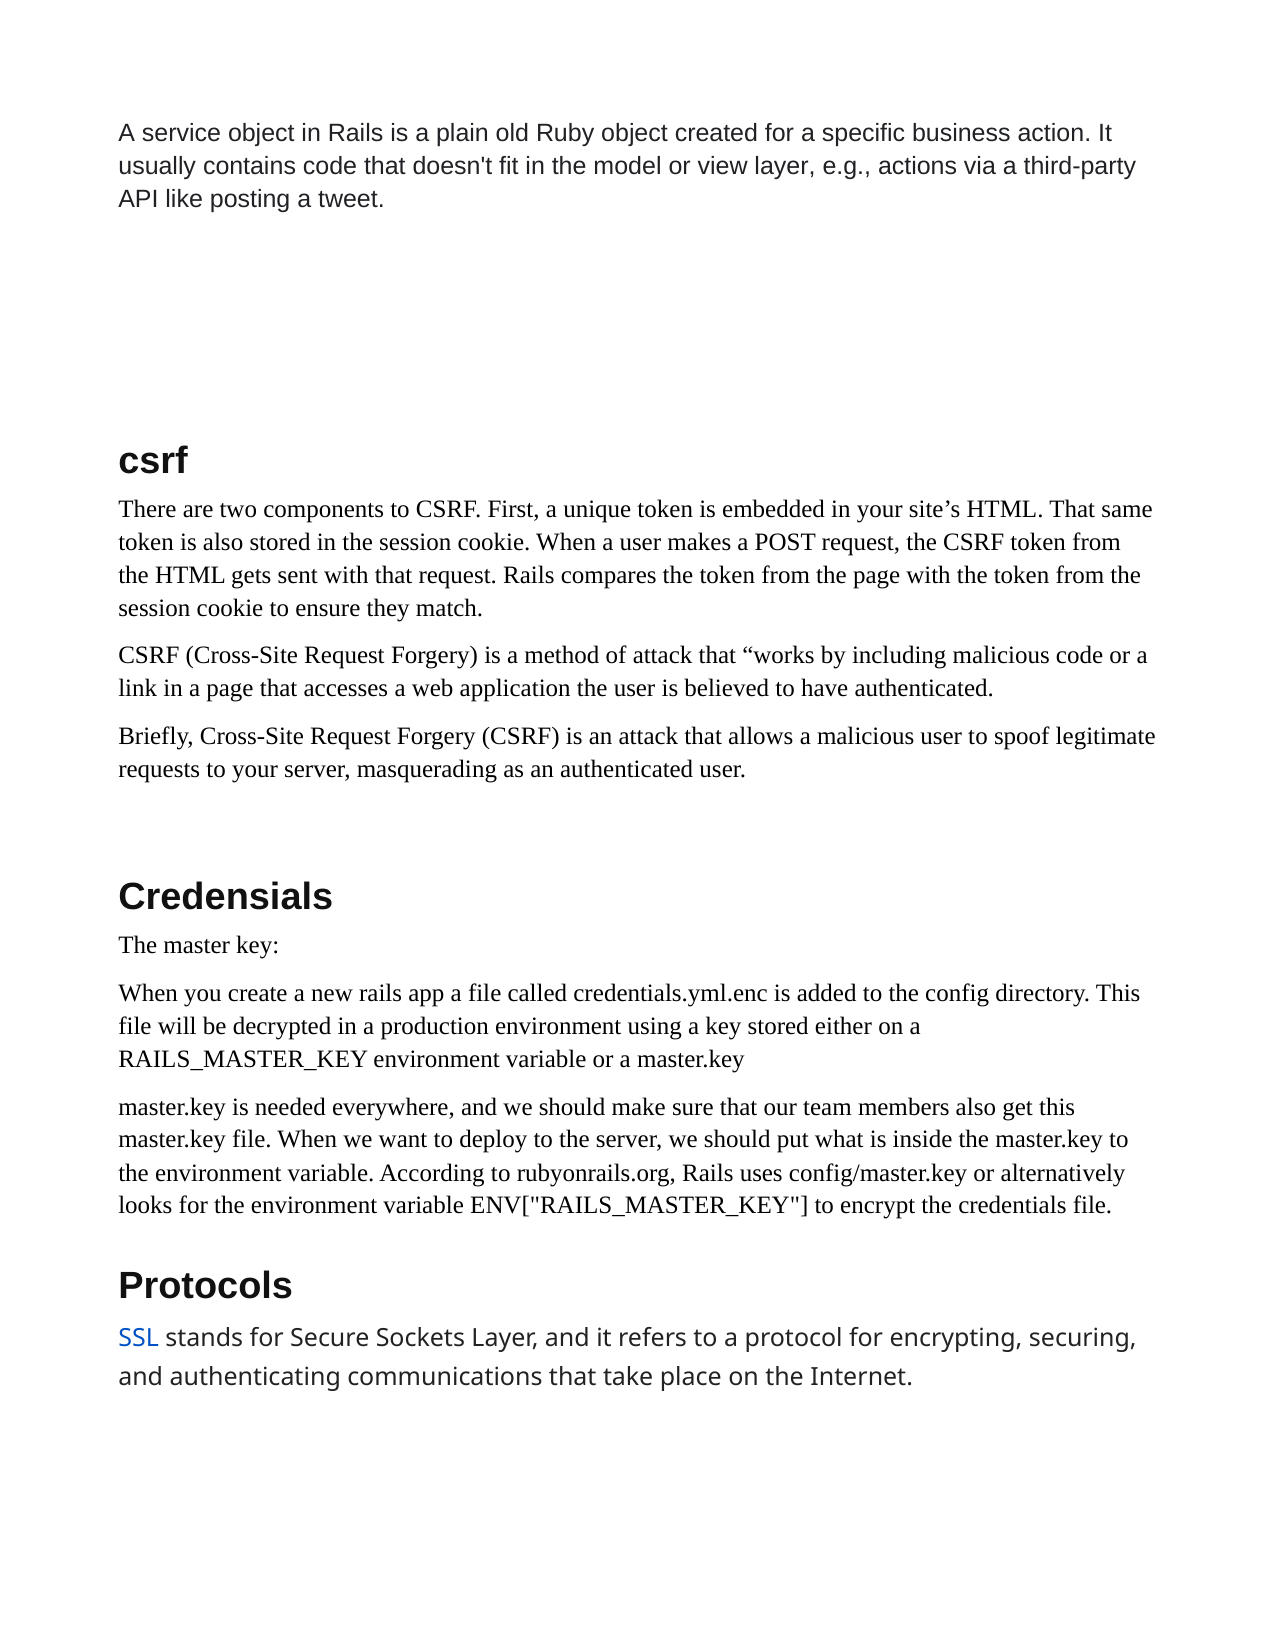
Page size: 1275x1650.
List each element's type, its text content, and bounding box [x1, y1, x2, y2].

subtitle Credensials [118, 874, 1157, 918]
text Briefly, Cross-Site Request Forgery (CSRF) is an attack that allows a malicious user to spoof legitimate requests to your server, masquerading as an authenticated user. [118, 721, 1157, 783]
text master.key is needed everywhere, and we should make sure that our team members also get this master.key file. When we want to deploy to the server, we should put what is inside the master.key to the environment variable. According to rubyonrails.org, Rails uses config/master.key or alternatively looks for the environment variable ENV["RAILS_MASTER_KEY"] to encrypt the credentials file. [118, 1092, 1157, 1219]
subtitle csrf [118, 437, 1157, 481]
subtitle Protocols [118, 1263, 1157, 1307]
text When you create a new rails app a file called credentials.yml.enc is added to the config directory. This file will be decrypted in a production environment using a key stored either on a RAILS_MASTER_KEY environment variable or a master.key [118, 978, 1157, 1073]
text The master key: [118, 930, 1157, 959]
text CSRF (Cross-Site Request Forgery) is a method of attack that “works by including malicious code or a link in a page that accesses a web application the user is believed to have authenticated. [118, 640, 1157, 702]
text SSL stands for Secure Sockets Layer, and it refers to a protocol for encrypting, securing, and authenticating communications that take place on the Internet. [118, 1319, 1157, 1393]
text There are two components to CSRF. First, a unique token is embedded in your site’s HTML. That same token is also stored in the session cookie. When a user makes a POST request, the CSRF token from the HTML gets sent with that request. Rails compares the token from the page with the token from the session cookie to ensure they match. [118, 494, 1157, 621]
text A service object in Rails is a plain old Ruby object created for a specific business action. It usually contains code that doesn't fit in the model or view layer, e.g., actions via a third-party API like posting a tweet. [118, 118, 1157, 213]
